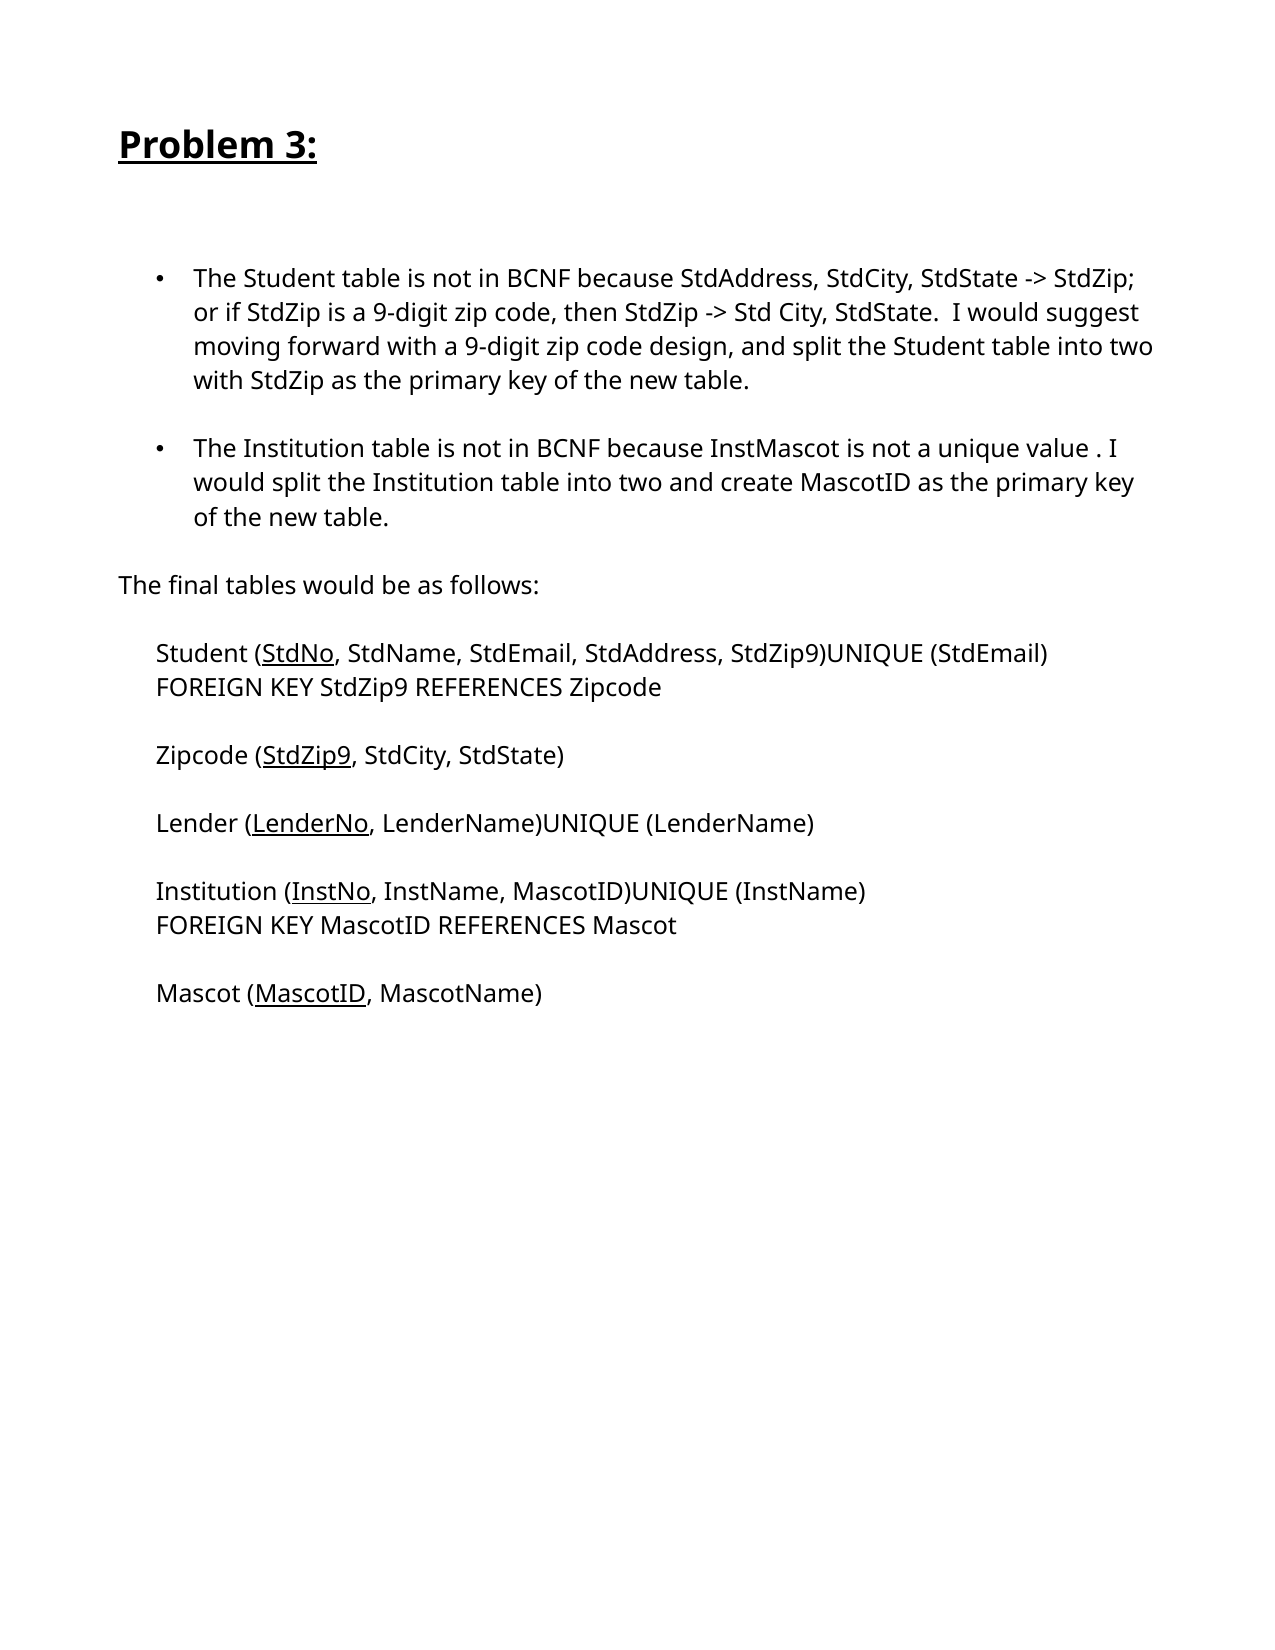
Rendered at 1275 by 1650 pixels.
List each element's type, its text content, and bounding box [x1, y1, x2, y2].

list The Institution table is not in BCNF because InstMascot is not a unique value . I would split the Institution table into two and create MascotID as the primary key of the new table. [156, 431, 1157, 533]
text Mascot (MascotID, MascotName) [156, 976, 1157, 1010]
text Problem 3: [118, 118, 1157, 169]
text Institution (InstNo, InstName, MascotID)UNIQUE (InstName) [156, 874, 1157, 908]
text Lender (LenderNo, LenderName)UNIQUE (LenderName) [156, 806, 1157, 840]
list The Student table is not in BCNF because StdAddress, StdCity, StdState -> StdZip; or if StdZip is a 9-digit zip code, then StdZip -> Std City, StdState. I would suggest moving forward with a 9-digit zip code design, and split the Student table into two with StdZip as the primary key of the new table. [156, 261, 1157, 397]
text FOREIGN KEY MascotID REFERENCES Mascot [156, 908, 1157, 942]
text The final tables would be as follows: [118, 567, 1157, 601]
text Zipcode (StdZip9, StdCity, StdState) [156, 738, 1157, 772]
text FOREIGN KEY StdZip9 REFERENCES Zipcode [156, 669, 1157, 703]
text Student (StdNo, StdName, StdEmail, StdAddress, StdZip9)UNIQUE (StdEmail) [156, 635, 1157, 669]
